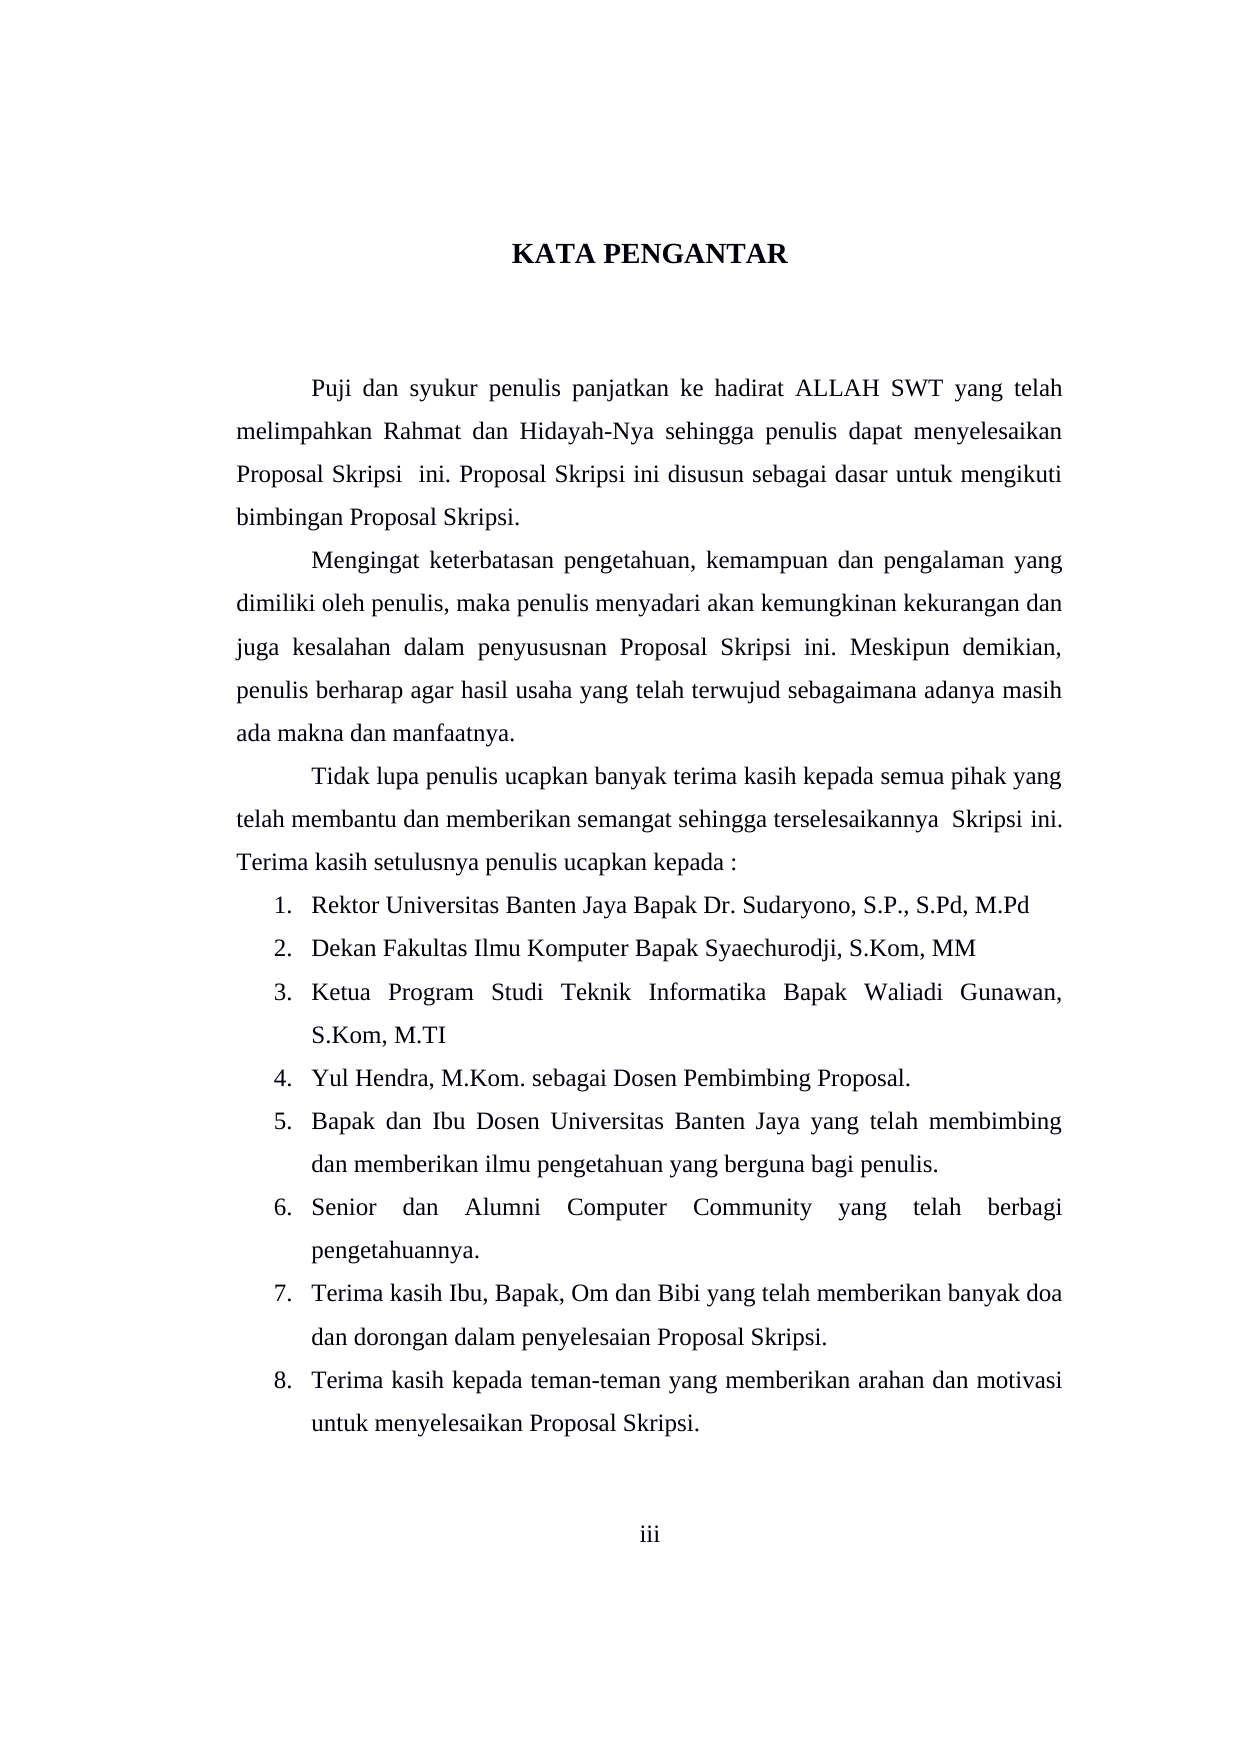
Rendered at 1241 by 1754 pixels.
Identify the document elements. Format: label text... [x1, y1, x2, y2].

text Tidak lupa penulis ucapkan banyak terima kasih kepada semua pihak yang telah membantu dan memberikan semangat sehingga terselesaikannya Skripsi ini. Terima kasih setulusnya penulis ucapkan kepada : [236, 761, 1063, 876]
list Terima kasih kepada teman-teman yang memberikan arahan dan motivasi untuk menyelesaikan Proposal Skripsi. [274, 1365, 1063, 1437]
list Dekan Fakultas Ilmu Komputer Bapak Syaechurodji, S.Kom, MM [274, 933, 1063, 962]
list Ketua Program Studi Teknik Informatika Bapak Waliadi Gunawan, S.Kom, M.TI [274, 977, 1063, 1048]
list Yul Hendra, M.Kom. sebagai Dosen Pembimbing Proposal. [274, 1063, 1063, 1092]
text Puji dan syukur penulis panjatkan ke hadirat ALLAH SWT yang telah melimpahkan Rahmat dan Hidayah-Nya sehingga penulis dapat menyelesaikan Proposal Skripsi ini. Proposal Skripsi ini disusun sebagai dasar untuk mengikuti bimbingan Proposal Skripsi. [236, 373, 1063, 531]
list Rektor Universitas Banten Jaya Bapak Dr. Sudaryono, S.P., S.Pd, M.Pd [274, 890, 1063, 919]
list Bapak dan Ibu Dosen Universitas Banten Jaya yang telah membimbing dan memberikan ilmu pengetahuan yang berguna bagi penulis. [274, 1106, 1063, 1178]
text Mengingat keterbatasan pengetahuan, kemampuan dan pengalaman yang dimiliki oleh penulis, maka penulis menyadari akan kemungkinan kekurangan dan juga kesalahan dalam penyususnan Proposal Skripsi ini. Meskipun demikian, penulis berharap agar hasil usaha yang telah terwujud sebagaimana adanya masih ada makna dan manfaatnya. [236, 545, 1063, 747]
list Senior dan Alumni Computer Community yang telah berbagi pengetahuannya. [274, 1192, 1063, 1264]
list Terima kasih Ibu, Bapak, Om dan Bibi yang telah memberikan banyak doa dan dorongan dalam penyelesaian Proposal Skripsi. [274, 1278, 1063, 1350]
text KATA PENGANTAR [236, 236, 1063, 270]
